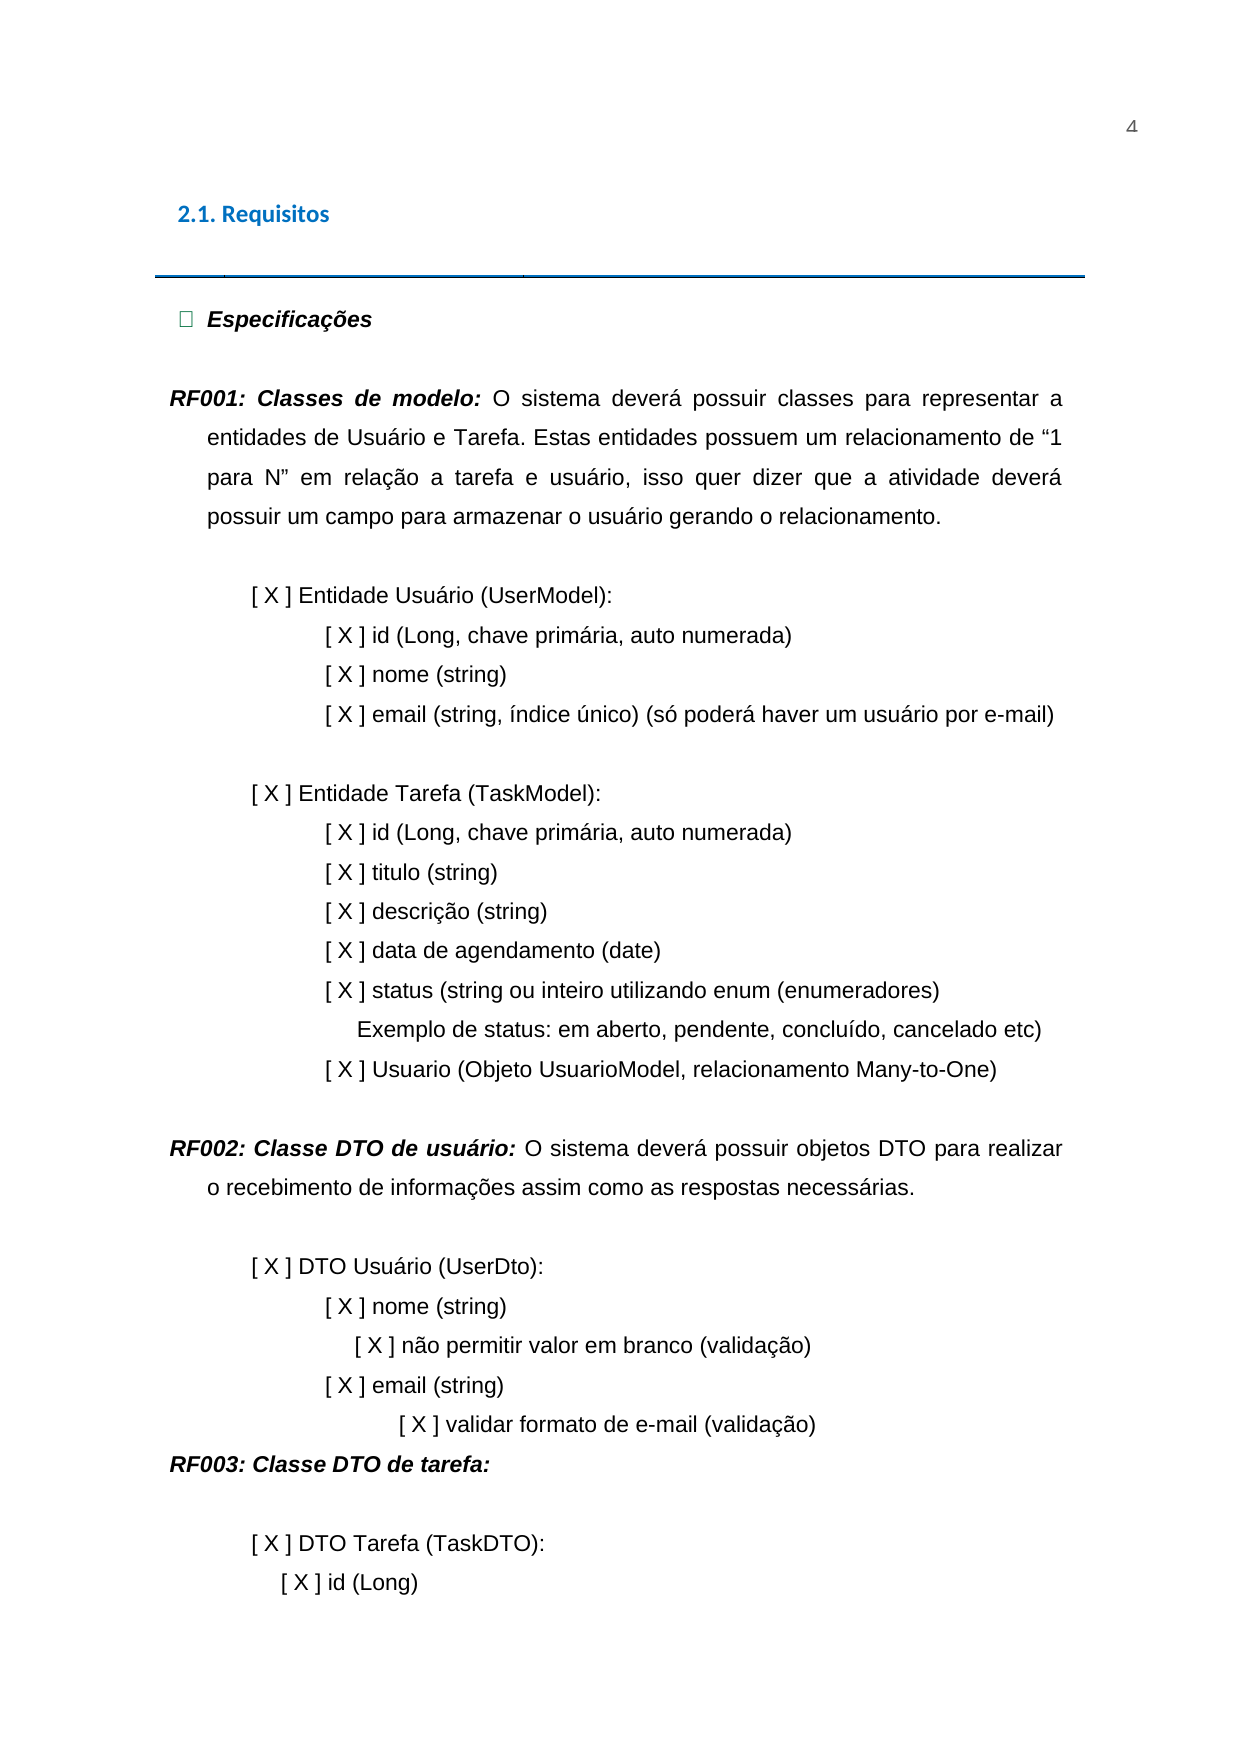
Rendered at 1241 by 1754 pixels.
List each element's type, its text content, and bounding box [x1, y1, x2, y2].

list [ X ] email (string) [251, 1372, 1063, 1398]
list [ X ] nome (string) [281, 661, 1063, 687]
list [ X ] não permitir valor em branco (validação) [281, 1332, 1063, 1359]
list [ X ] descrição (string) [281, 898, 1063, 924]
list [ X ] status (string ou inteiro utilizando enum (enumeradores) [281, 977, 1063, 1003]
list Exemplo de status: em aberto, pendente, concluído, cancelado etc) [281, 1016, 1063, 1043]
list [ X ] Entidade Usuário (UserModel): [207, 582, 1063, 608]
list [ X ] DTO Tarefa (TaskDTO): [207, 1530, 1063, 1556]
list [ X ] id (Long, chave primária, auto numerada) [281, 622, 1063, 648]
list RF001: Classes de modelo: O sistema deverá possuir classes para representar a entidades de Usuário e Tarefa. Estas entidades possuem um relacionamento de “1 para N” em relação a tarefa e usuário, isso quer dizer que a atividade deverá possuir um campo para armazenar o usuário gerando o relacionamento. [169, 385, 1063, 529]
list Especificações [177, 306, 1063, 332]
list [ X ] data de agendamento (date) [281, 937, 1063, 964]
list [ X ] id (Long, chave primária, auto numerada) [295, 819, 1063, 845]
list [ X ] id (Long) [207, 1569, 1063, 1596]
list [ X ] Entidade Tarefa (TaskModel): [207, 779, 1063, 806]
list RF002: Classe DTO de usuário: O sistema deverá possuir objetos DTO para realizar o recebimento de informações assim como as respostas necessárias. [169, 1135, 1063, 1201]
list [ X ] validar formato de e-mail (validação) [251, 1411, 1063, 1438]
list [ X ] DTO Usuário (UserDto): [207, 1253, 1063, 1280]
list RF003: Classe DTO de tarefa: [169, 1451, 1063, 1477]
list [ X ] nome (string) [281, 1293, 1063, 1319]
text 2.1. Requisitos [177, 192, 1063, 229]
list [ X ] email (string, índice único) (só poderá haver um usuário por e-mail) [281, 701, 1063, 727]
list [ X ] Usuario (Objeto UsuarioModel, relacionamento Many-to-One) [281, 1056, 1063, 1082]
list [ X ] titulo (string) [251, 858, 1063, 885]
